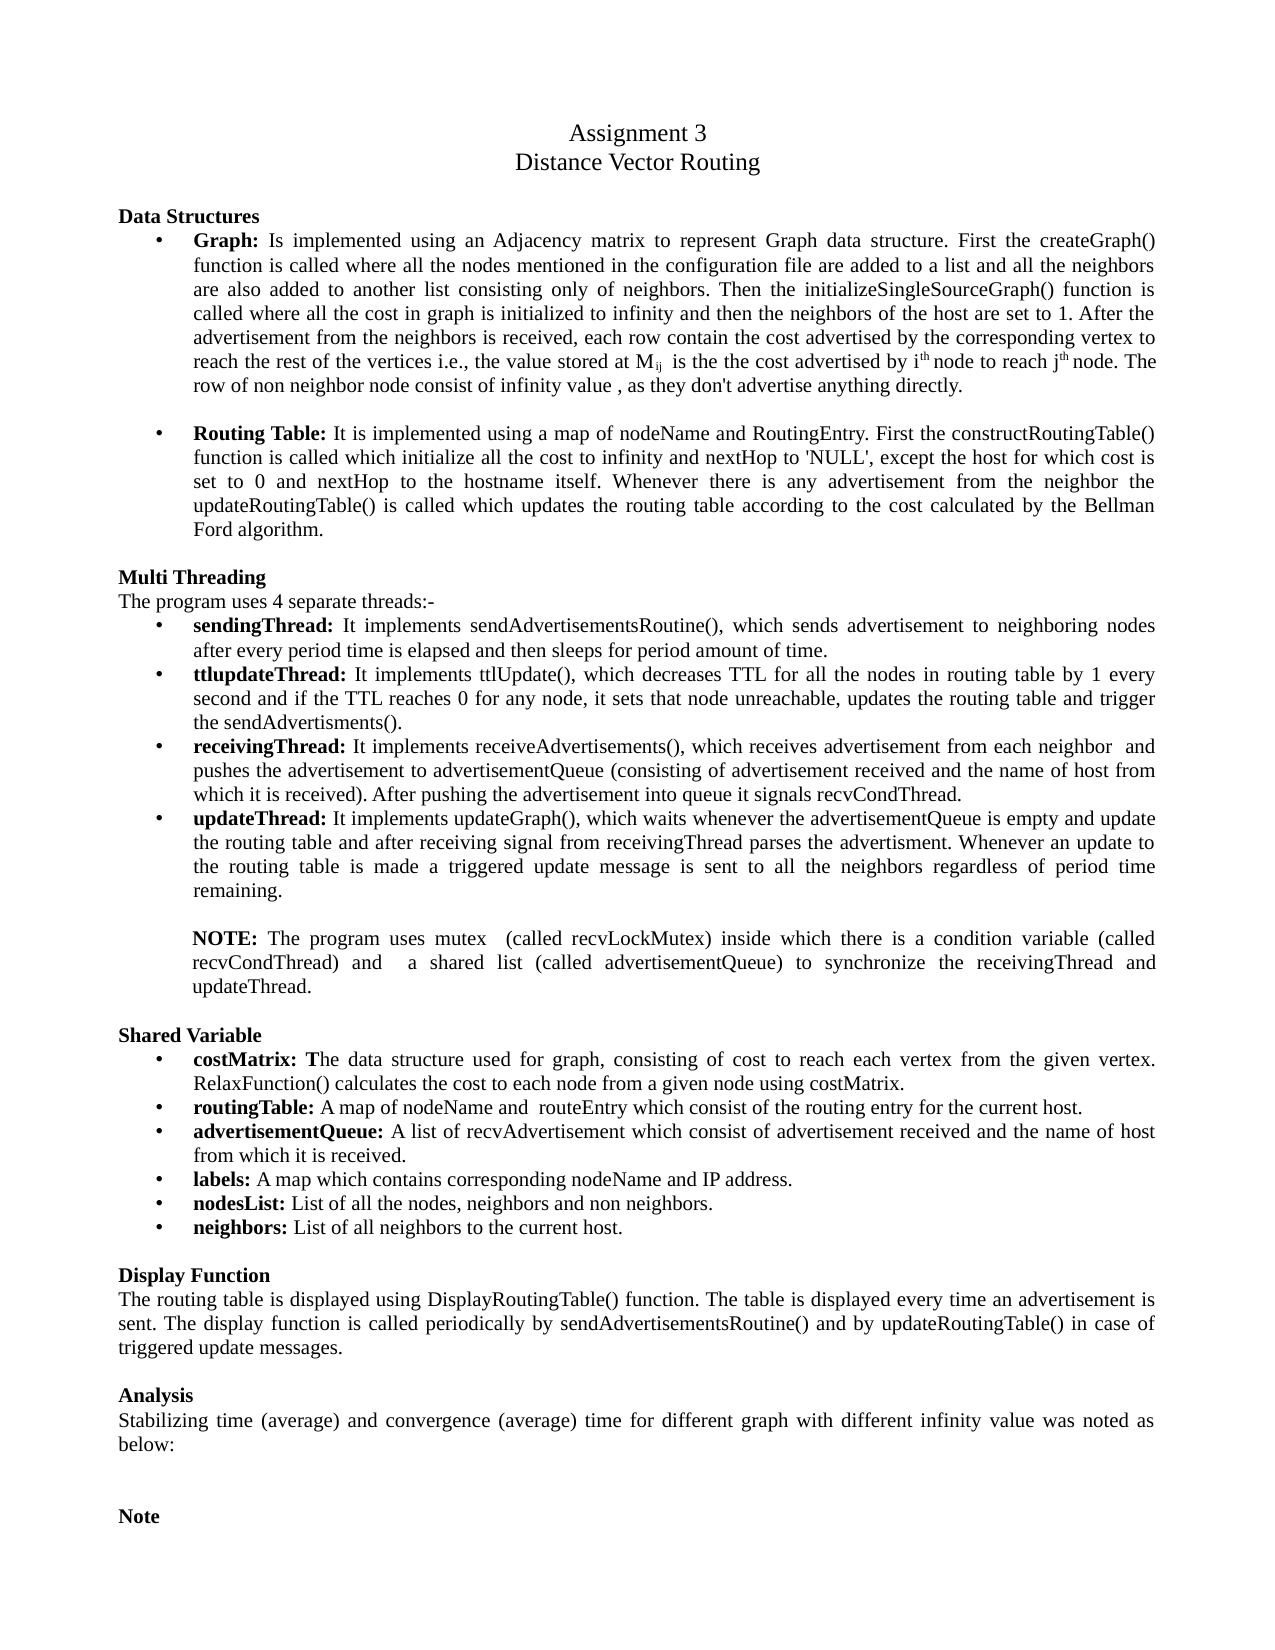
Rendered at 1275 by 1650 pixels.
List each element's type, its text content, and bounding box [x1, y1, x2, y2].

list receivingThread: It implements receiveAdvertisements(), which receives advertisement from each neighbor and pushes the advertisement to advertisementQueue (consisting of advertisement received and the name of host from which it is received). After pushing the advertisement into queue it signals recvCondThread. [156, 734, 1157, 806]
list Graph: Is implemented using an Adjacency matrix to represent Graph data structure. First the createGraph() function is called where all the nodes mentioned in the configuration file are added to a list and all the neighbors are also added to another list consisting only of neighbors. Then the initializeSingleSourceGraph() function is called where all the cost in graph is initialized to infinity and then the neighbors of the host are set to 1. After the advertisement from the neighbors is received, each row contain the cost advertised by the corresponding vertex to reach the rest of the vertices i.e., the value stored at Mij is the the cost advertised by ith node to reach jth node. The row of non neighbor node consist of infinity value , as they don't advertise anything directly. [156, 228, 1157, 397]
list routingTable: A map of nodeName and routeEntry which consist of the routing entry for the current host. [156, 1095, 1157, 1119]
text Distance Vector Routing [118, 147, 1157, 176]
text Analysis [118, 1383, 1157, 1407]
list advertisementQueue: A list of recvAdvertisement which consist of advertisement received and the name of host from which it is received. [156, 1119, 1157, 1167]
text Display Function [118, 1263, 1157, 1287]
text NOTE: The program uses mutex (called recvLockMutex) inside which there is a condition variable (called recvCondThread) and a shared list (called advertisementQueue) to synchronize the receivingThread and updateThread. [192, 926, 1157, 998]
text Assignment 3 [118, 118, 1157, 147]
list sendingThread: It implements sendAdvertisementsRoutine(), which sends advertisement to neighboring nodes after every period time is elapsed and then sleeps for period amount of time. [156, 613, 1157, 662]
text Shared Variable [118, 1022, 1157, 1047]
list updateThread: It implements updateGraph(), which waits whenever the advertisementQueue is empty and update the routing table and after receiving signal from receivingThread parses the advertisment. Whenever an update to the routing table is made a triggered update message is sent to all the neighbors regardless of period time remaining. [156, 806, 1157, 902]
text Data Structures [118, 204, 1157, 228]
list costMatrix: The data structure used for graph, consisting of cost to reach each vertex from the given vertex. RelaxFunction() calculates the cost to each node from a given node using costMatrix. [156, 1047, 1157, 1095]
text Note [118, 1504, 1157, 1528]
list neighbors: List of all neighbors to the current host. [156, 1215, 1157, 1239]
list nodesList: List of all the nodes, neighbors and non neighbors. [156, 1191, 1157, 1215]
list labels: A map which contains corresponding nodeName and IP address. [156, 1167, 1157, 1191]
text The program uses 4 separate threads:- [118, 589, 1157, 613]
text Stabilizing time (average) and convergence (average) time for different graph with different infinity value was noted as below: [118, 1407, 1157, 1456]
list Routing Table: It is implemented using a map of nodeName and RoutingEntry. First the constructRoutingTable() function is called which initialize all the cost to infinity and nextHop to 'NULL', except the host for which cost is set to 0 and nextHop to the hostname itself. Whenever there is any advertisement from the neighbor the updateRoutingTable() is called which updates the routing table according to the cost calculated by the Bellman Ford algorithm. [156, 421, 1157, 541]
list ttlupdateThread: It implements ttlUpdate(), which decreases TTL for all the nodes in routing table by 1 every second and if the TTL reaches 0 for any node, it sets that node unreachable, updates the routing table and trigger the sendAdvertisments(). [156, 662, 1157, 734]
text The routing table is displayed using DisplayRoutingTable() function. The table is displayed every time an advertisement is sent. The display function is called periodically by sendAdvertisementsRoutine() and by updateRoutingTable() in case of triggered update messages. [118, 1287, 1157, 1359]
text Multi Threading [118, 565, 1157, 589]
